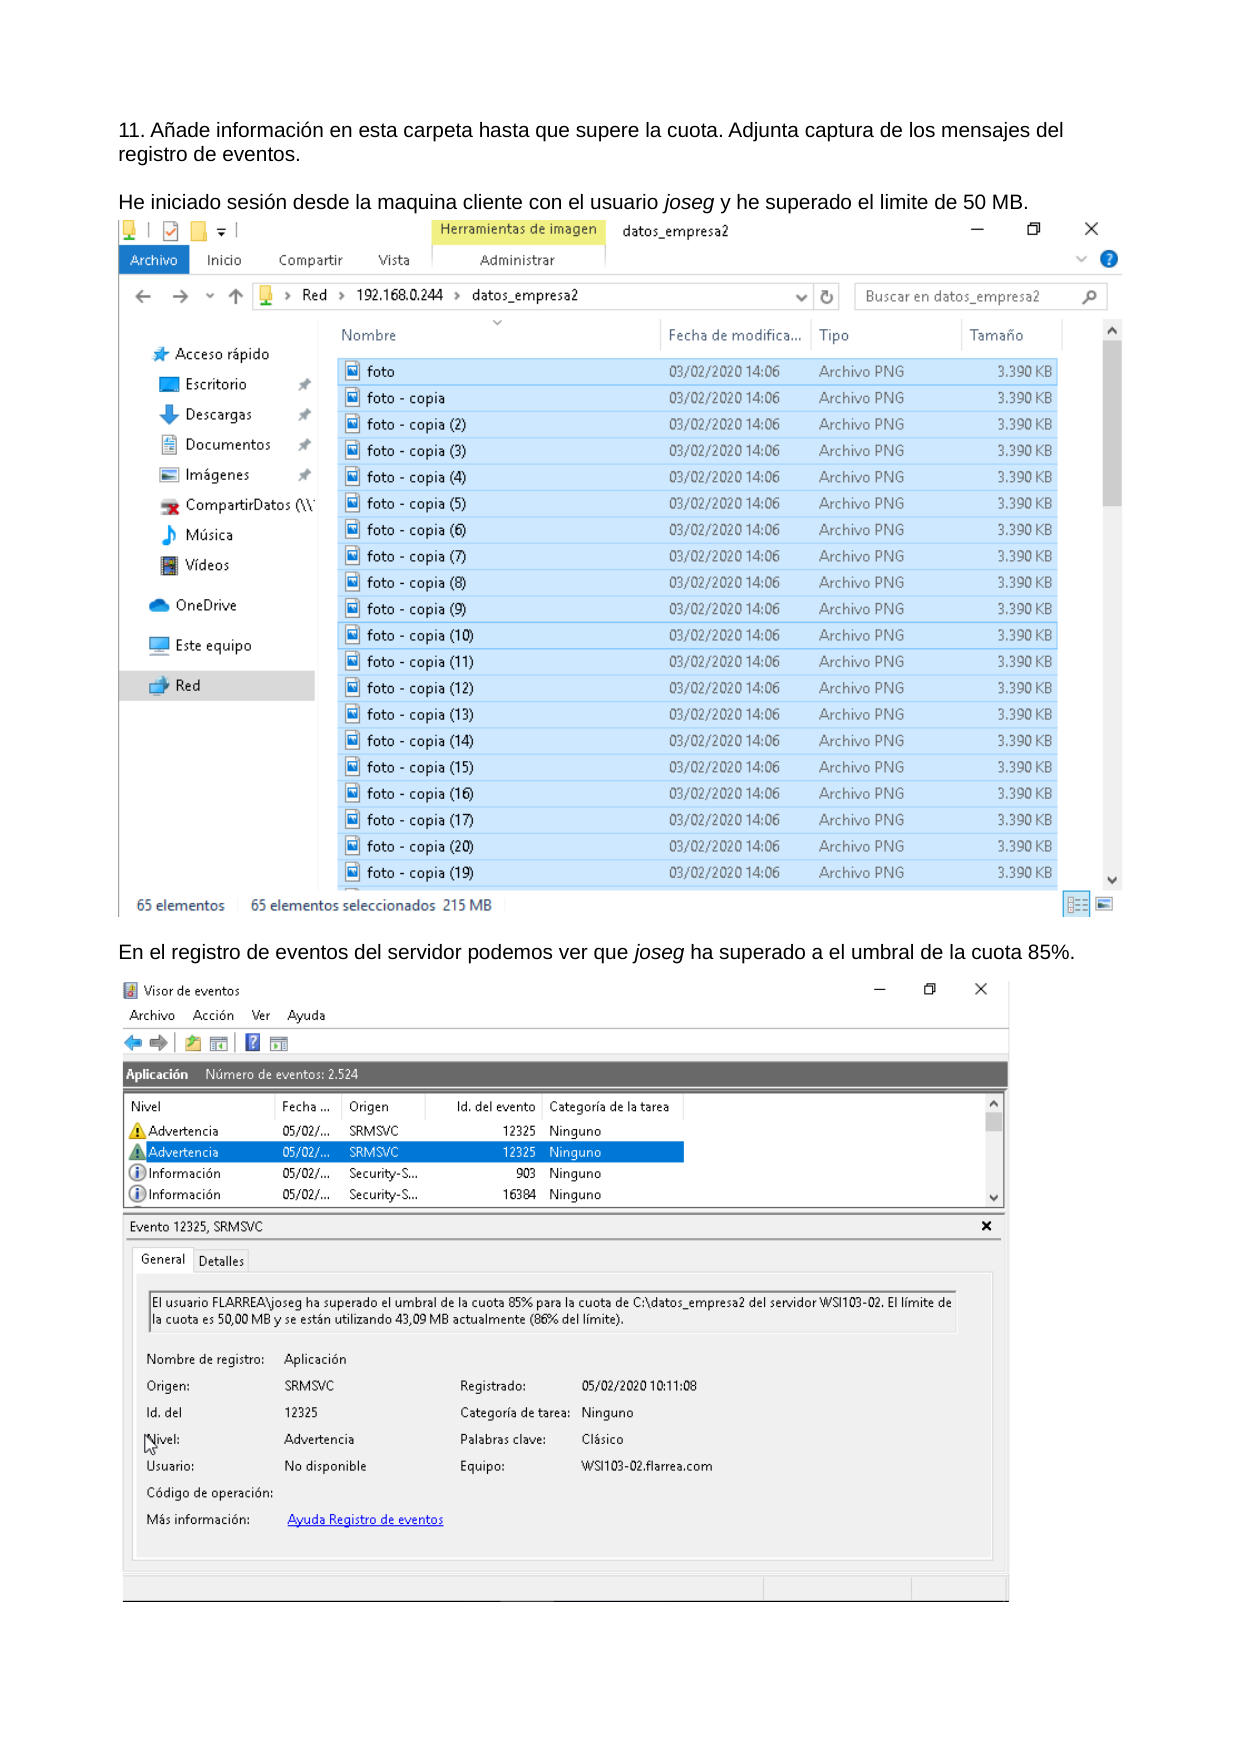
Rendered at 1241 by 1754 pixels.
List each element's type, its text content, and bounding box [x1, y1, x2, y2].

text He iniciado sesión desde la maquina cliente con el usuario joseg y he superado el limite de 50 MB. [118, 190, 1122, 214]
picture [122, 981, 1010, 1602]
picture [118, 220, 1123, 917]
text 11. Añade información en esta carpeta hasta que supere la cuota. Adjunta captura de los mensajes del registro de eventos. [118, 118, 1122, 166]
text En el registro de eventos del servidor podemos ver que joseg ha superado a el umbral de la cuota 85%. [118, 940, 1122, 964]
